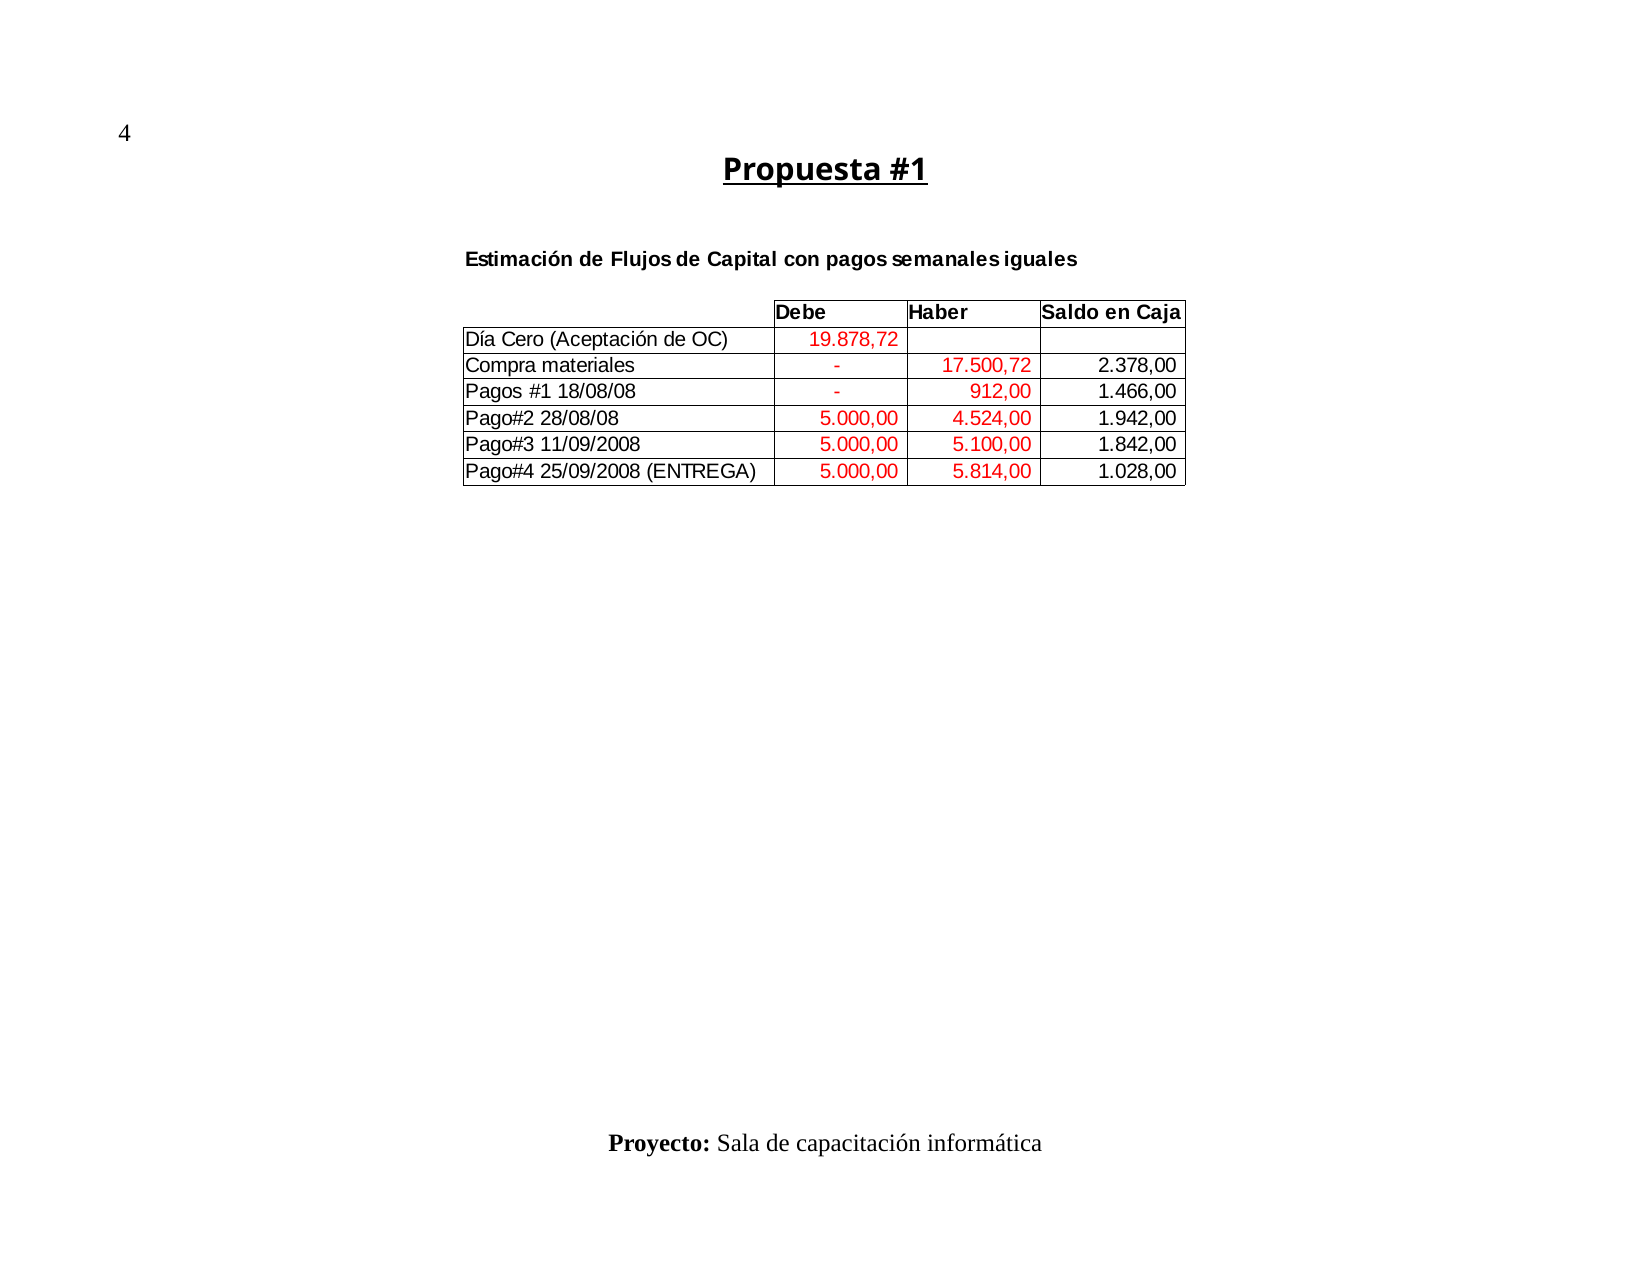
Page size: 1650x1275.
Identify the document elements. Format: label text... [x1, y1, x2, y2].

text 9 [118, 118, 1532, 147]
text Propuesta #1 [118, 147, 1532, 189]
